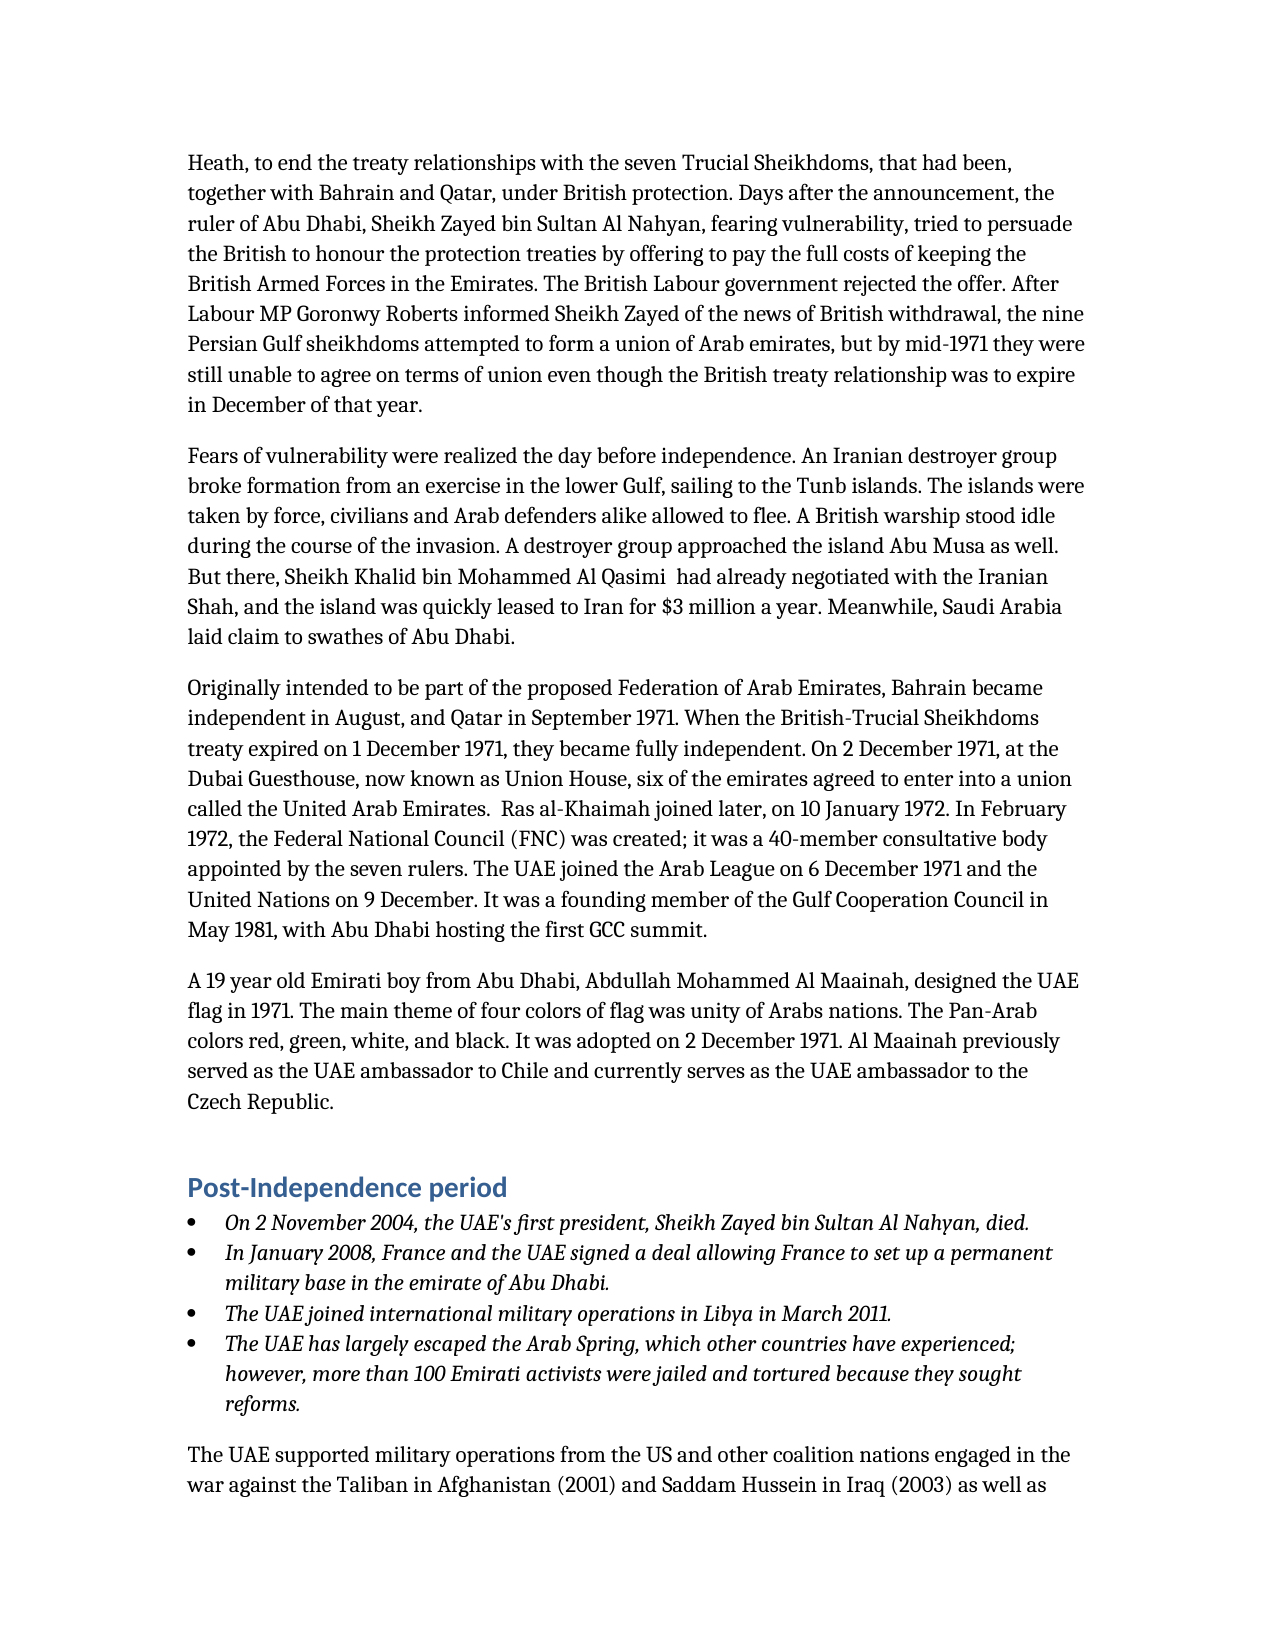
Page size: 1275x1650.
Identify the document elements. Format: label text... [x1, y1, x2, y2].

text The UAE supported military operations from the US and other coalition nations engaged in the war against the Taliban in Afghanistan (2001) and Saddam Hussein in Iraq (2003) as well as [187, 1442, 1087, 1498]
list The UAE joined international military operations in Libya in March 2011. [187, 1300, 1087, 1327]
list In January 2008, France and the UAE signed a deal allowing France to set up a permanent military base in the emirate of Abu Dhabi. [187, 1240, 1087, 1296]
list The UAE has largely escaped the Arab Spring, which other countries have experienced; however, more than 100 Emirati activists were jailed and tortured because they sought reforms. [187, 1331, 1087, 1417]
list On 2 November 2004, the UAE's first president, Sheikh Zayed bin Sultan Al Nahyan, died. [187, 1210, 1087, 1236]
text A 19 year old Emirati boy from Abu Dhabi, Abdullah Mohammed Al Maainah, designed the UAE flag in 1971. The main theme of four colors of flag was unity of Arabs nations. The Pan-Arab colors red, green, white, and black. It was adopted on 2 December 1971. Al Maainah previously served as the UAE ambassador to Chile and currently serves as the UAE ambassador to the Czech Republic. [187, 968, 1087, 1115]
text Originally intended to be part of the proposed Federation of Arab Emirates, Bahrain became independent in August, and Qatar in September 1971. When the British-Trucial Sheikhdoms treaty expired on 1 December 1971, they became fully independent. On 2 December 1971, at the Dubai Guesthouse, now known as Union House, six of the emirates agreed to enter into a union called the United Arab Emirates. Ras al-Khaimah joined later, on 10 January 1972. In February 1972, the Federal National Council (FNC) was created; it was a 40-member consultative body appointed by the seven rulers. The UAE joined the Arab League on 6 December 1971 and the United Nations on 9 December. It was a founding member of the Gulf Cooperation Council in May 1981, with Abu Dhabi hosting the first GCC summit. [187, 675, 1087, 943]
text Fears of vulnerability were realized the day before independence. An Iranian destroyer group broke formation from an exercise in the lower Gulf, sailing to the Tunb islands. The islands were taken by force, civilians and Arab defenders alike allowed to flee. A British warship stood idle during the course of the invasion. A destroyer group approached the island Abu Musa as well. But there, Sheikh Khalid bin Mohammed Al Qasimi had already negotiated with the Iranian Shah, and the island was quickly leased to Iran for $3 million a year. Meanwhile, Saudi Arabia laid claim to swathes of Abu Dhabi. [187, 443, 1087, 650]
text Heath, to end the treaty relationships with the seven Trucial Sheikhdoms, that had been, together with Bahrain and Qatar, under British protection. Days after the announcement, the ruler of Abu Dhabi, Sheikh Zayed bin Sultan Al Nahyan, fearing vulnerability, tried to persuade the British to honour the protection treaties by offering to pay the full costs of keeping the British Armed Forces in the Emirates. The British Labour government rejected the offer. After Labour MP Goronwy Roberts informed Sheikh Zayed of the news of British withdrawal, the nine Persian Gulf sheikhdoms attempted to form a union of Arab emirates, but by mid-1971 they were still unable to agree on terms of union even though the British treaty relationship was to expire in December of that year. [187, 150, 1087, 418]
subtitle Post-Independence period [187, 1169, 1087, 1204]
